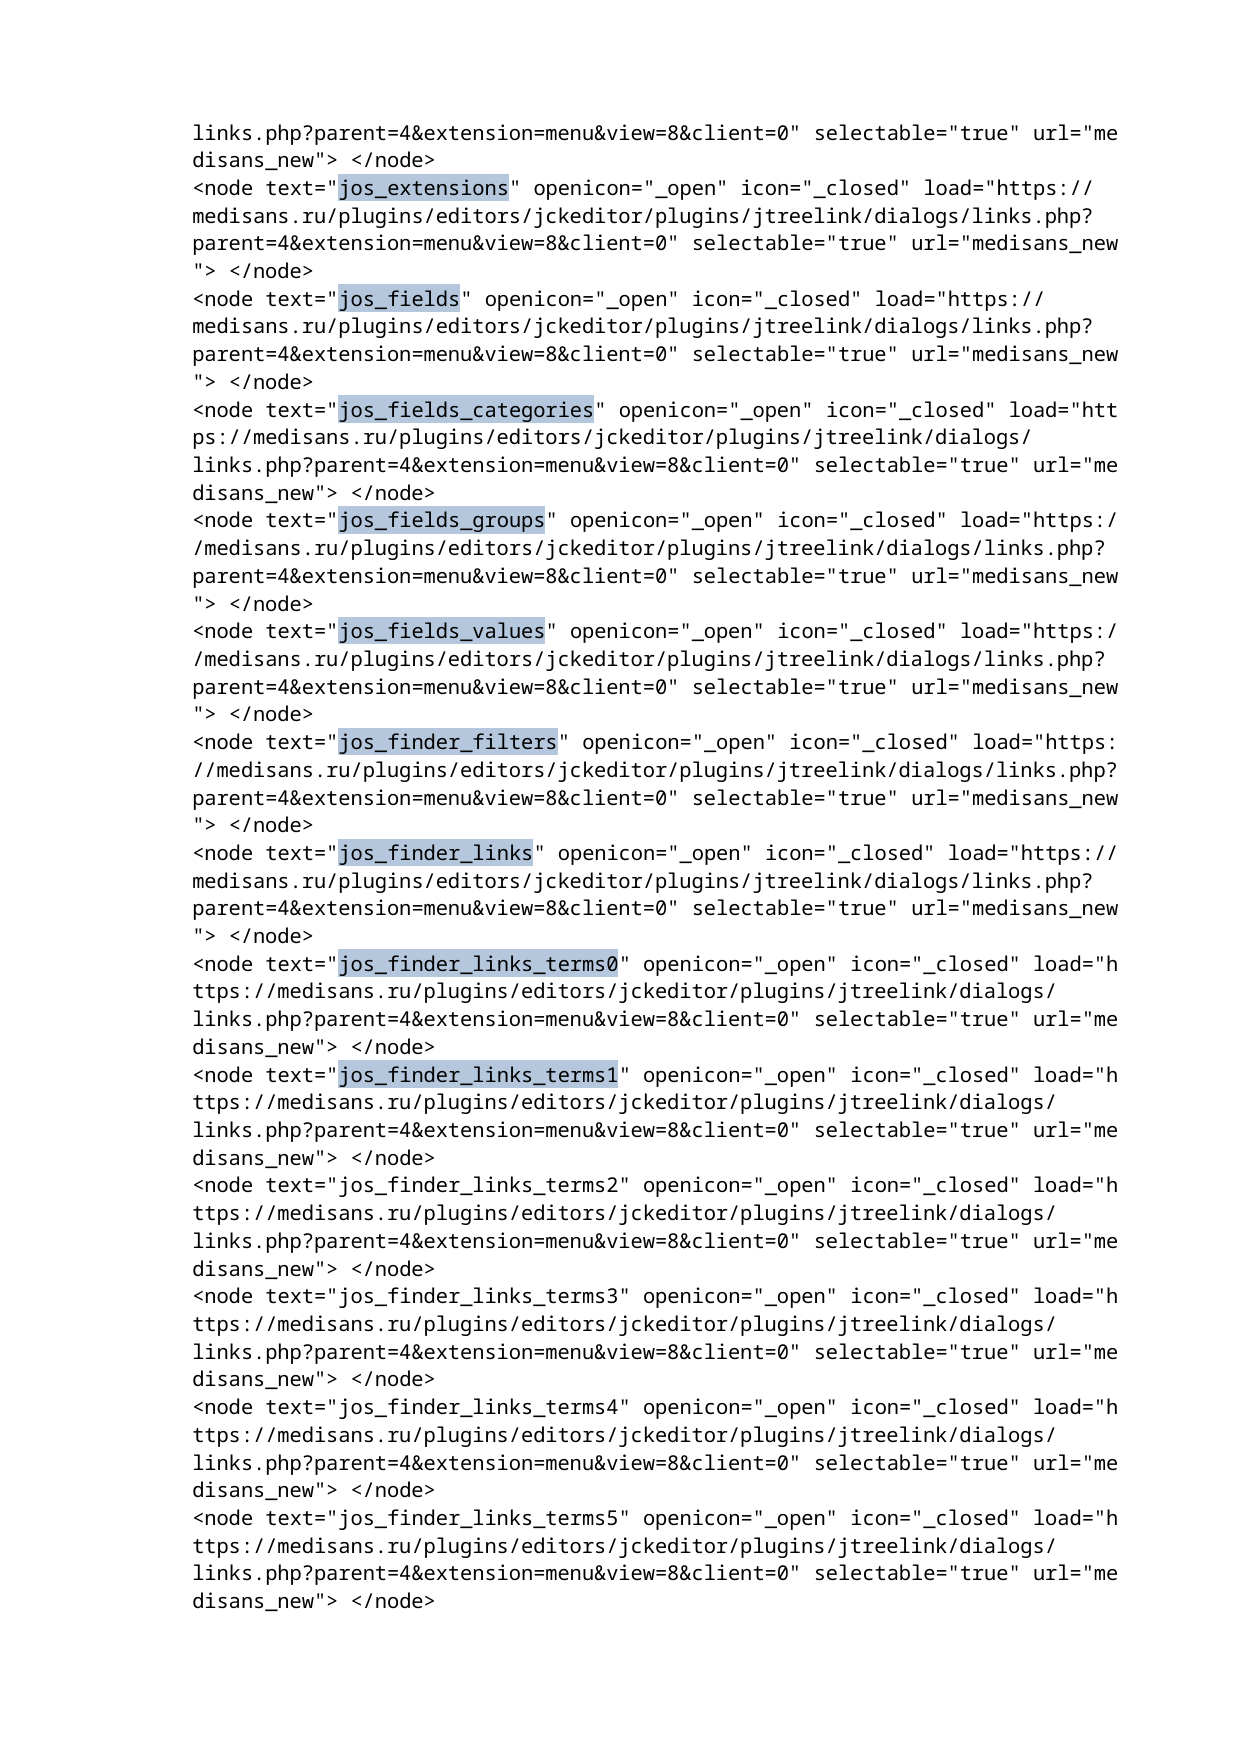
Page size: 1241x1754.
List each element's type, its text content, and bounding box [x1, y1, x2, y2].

text <node text="jos_extensions" openicon="_open" icon="_closed" load="https://medisans.ru/plugins/editors/jckeditor/plugins/jtreelink/dialogs/links.php?parent=4&extension=menu&view=8&client=0" selectable="true" url="medisans_new"> </node> [192, 173, 1122, 284]
text <node text="jos_finder_links_terms3" openicon="_open" icon="_closed" load="https://medisans.ru/plugins/editors/jckeditor/plugins/jtreelink/dialogs/links.php?parent=4&extension=menu&view=8&client=0" selectable="true" url="medisans_new"> </node> [192, 1282, 1122, 1393]
text <node text="jos_finder_links_terms2" openicon="_open" icon="_closed" load="https://medisans.ru/plugins/editors/jckeditor/plugins/jtreelink/dialogs/links.php?parent=4&extension=menu&view=8&client=0" selectable="true" url="medisans_new"> </node> [192, 1171, 1122, 1282]
text <node text="jos_fields_groups" openicon="_open" icon="_closed" load="https://medisans.ru/plugins/editors/jckeditor/plugins/jtreelink/dialogs/links.php?parent=4&extension=menu&view=8&client=0" selectable="true" url="medisans_new"> </node> [192, 506, 1122, 617]
text <node text="jos_fields_values" openicon="_open" icon="_closed" load="https://medisans.ru/plugins/editors/jckeditor/plugins/jtreelink/dialogs/links.php?parent=4&extension=menu&view=8&client=0" selectable="true" url="medisans_new"> </node> [192, 617, 1122, 728]
text <node text="jos_finder_links_terms1" openicon="_open" icon="_closed" load="https://medisans.ru/plugins/editors/jckeditor/plugins/jtreelink/dialogs/links.php?parent=4&extension=menu&view=8&client=0" selectable="true" url="medisans_new"> </node> [192, 1060, 1122, 1171]
text <node text="jos_finder_links_terms4" openicon="_open" icon="_closed" load="https://medisans.ru/plugins/editors/jckeditor/plugins/jtreelink/dialogs/links.php?parent=4&extension=menu&view=8&client=0" selectable="true" url="medisans_new"> </node> [192, 1393, 1122, 1503]
text <node text="jos_finder_links" openicon="_open" icon="_closed" load="https://medisans.ru/plugins/editors/jckeditor/plugins/jtreelink/dialogs/links.php?parent=4&extension=menu&view=8&client=0" selectable="true" url="medisans_new"> </node> [192, 838, 1122, 949]
text <node text="jos_finder_filters" openicon="_open" icon="_closed" load="https://medisans.ru/plugins/editors/jckeditor/plugins/jtreelink/dialogs/links.php?parent=4&extension=menu&view=8&client=0" selectable="true" url="medisans_new"> </node> [192, 728, 1122, 838]
text <node text="jos_fields_categories" openicon="_open" icon="_closed" load="https://medisans.ru/plugins/editors/jckeditor/plugins/jtreelink/dialogs/links.php?parent=4&extension=menu&view=8&client=0" selectable="true" url="medisans_new"> </node> [192, 395, 1122, 506]
text links.php?parent=4&extension=menu&view=8&client=0" selectable="true" url="medisans_new"> </node> [192, 118, 1122, 173]
text <node text="jos_fields" openicon="_open" icon="_closed" load="https://medisans.ru/plugins/editors/jckeditor/plugins/jtreelink/dialogs/links.php?parent=4&extension=menu&view=8&client=0" selectable="true" url="medisans_new"> </node> [192, 284, 1122, 395]
text <node text="jos_finder_links_terms0" openicon="_open" icon="_closed" load="https://medisans.ru/plugins/editors/jckeditor/plugins/jtreelink/dialogs/links.php?parent=4&extension=menu&view=8&client=0" selectable="true" url="medisans_new"> </node> [192, 949, 1122, 1060]
text <node text="jos_finder_links_terms5" openicon="_open" icon="_closed" load="https://medisans.ru/plugins/editors/jckeditor/plugins/jtreelink/dialogs/links.php?parent=4&extension=menu&view=8&client=0" selectable="true" url="medisans_new"> </node> [192, 1503, 1122, 1614]
